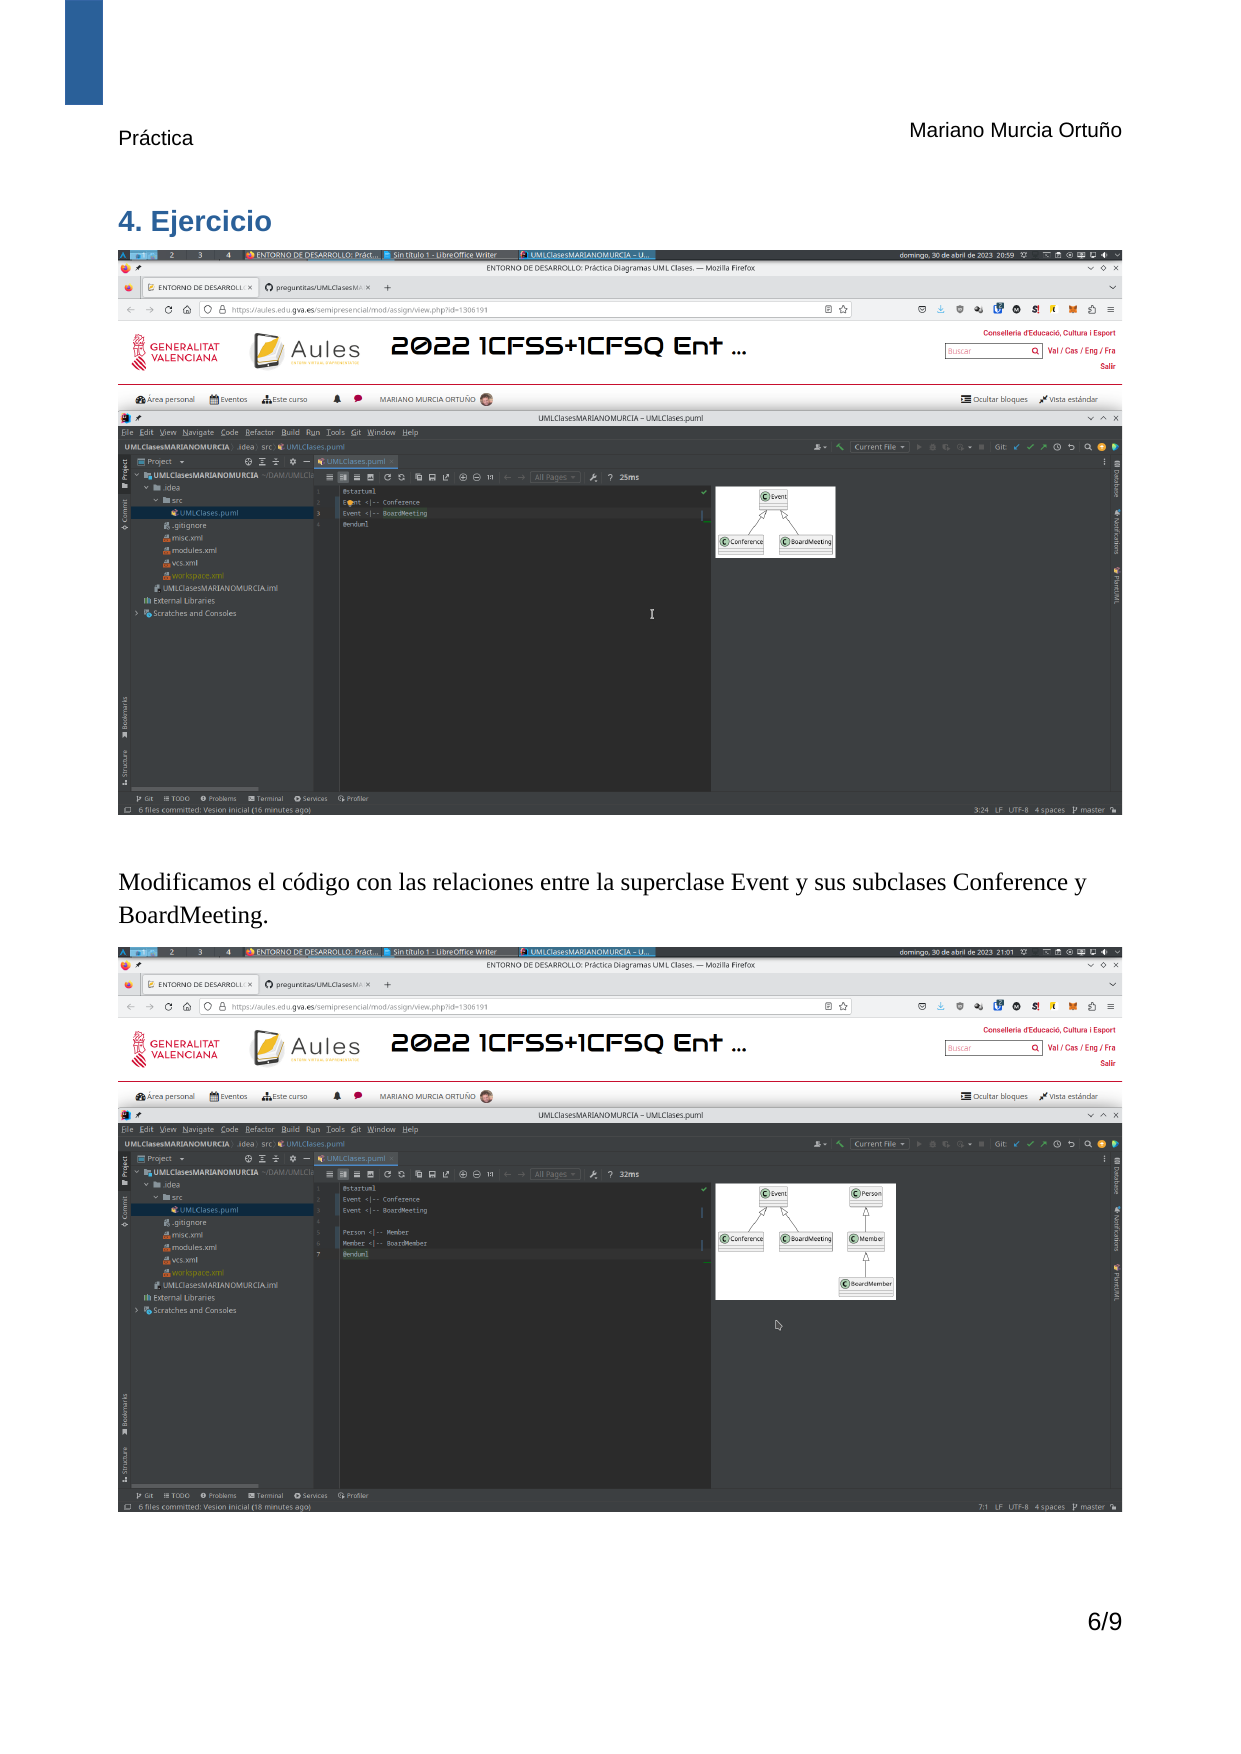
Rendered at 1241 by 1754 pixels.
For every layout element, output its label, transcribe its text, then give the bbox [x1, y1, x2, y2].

picture [118, 947, 1123, 1512]
text Modificamos el código con las relaciones entre la superclase Event y sus subclases Conference y BoardMeeting. [118, 867, 1122, 928]
subtitle 4. Ejercicio [118, 204, 1122, 238]
picture [118, 250, 1123, 815]
